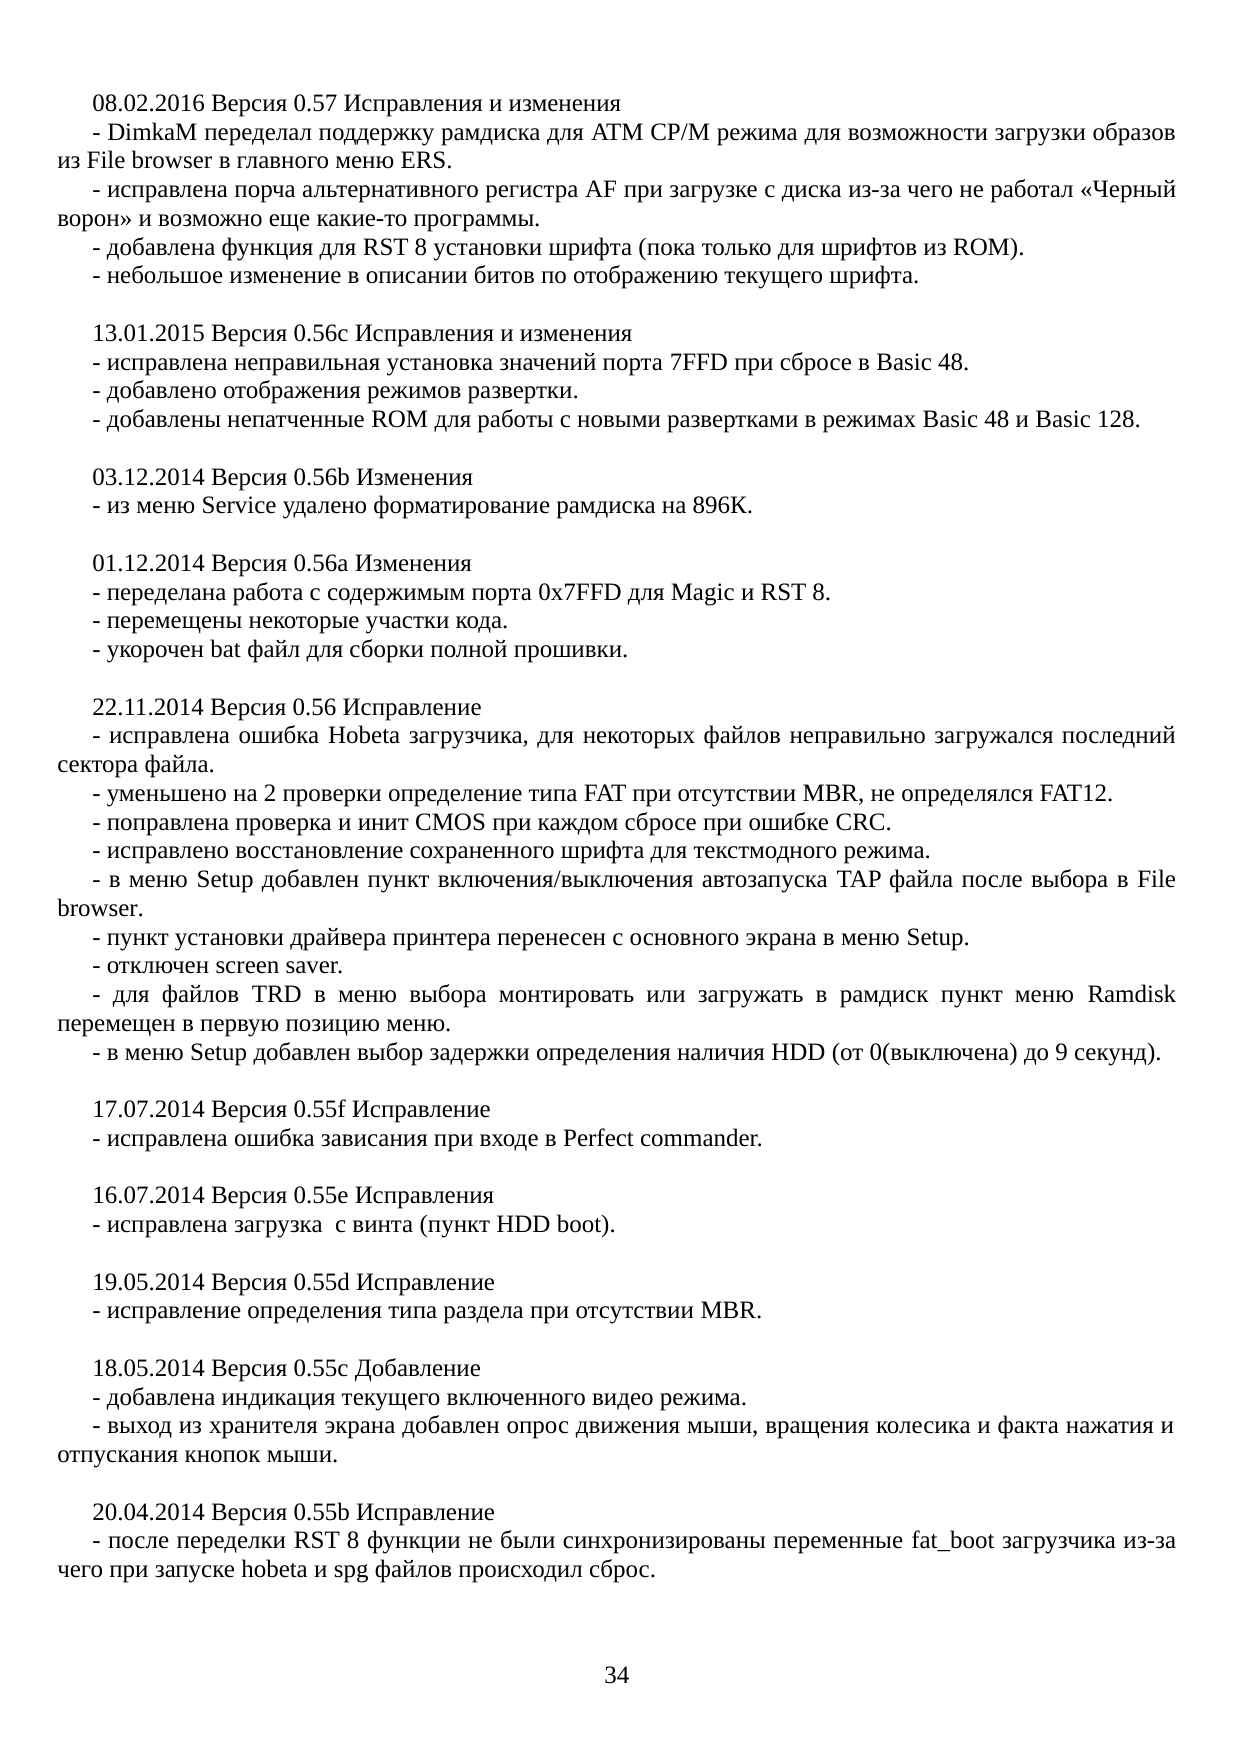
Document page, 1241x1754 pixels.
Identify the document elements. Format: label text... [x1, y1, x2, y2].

text 03.12.2014 Версия 0.56b Изменения [57, 462, 1176, 491]
text 19.05.2014 Версия 0.55d Исправление [57, 1267, 1176, 1296]
text 13.01.2015 Версия 0.56c Исправления и изменения [57, 318, 1176, 347]
text - в меню Setup добавлен выбор задержки определения наличия HDD (от 0(выключена) до 9 секунд). [57, 1037, 1176, 1066]
text 08.02.2016 Версия 0.57 Исправления и изменения [57, 88, 1176, 117]
text - из меню Service удалено форматирование рамдиска на 896К. [57, 491, 1176, 519]
text - исправлено восстановление сохраненного шрифта для текстмодного режима. [57, 836, 1176, 864]
text - в меню Setup добавлен пункт включения/выключения автозапуска TAP файла после выбора в File browser. [57, 864, 1176, 922]
text 18.05.2014 Версия 0.55c Добавление [57, 1353, 1176, 1382]
text 17.07.2014 Версия 0.55f Исправление [57, 1094, 1176, 1123]
text - укорочен bat файл для сборки полной прошивки. [57, 634, 1176, 663]
text - переделана работа с содержимым порта 0x7FFD для Magic и RST 8. [57, 577, 1176, 606]
text - поправлена проверка и инит CMOS при каждом сбросе при ошибке CRC. [57, 807, 1176, 836]
text - исправлена ошибка Hobeta загрузчика, для некоторых файлов неправильно загружался последний сектора файла. [57, 721, 1176, 778]
text - DimkaM переделал поддержку рамдиска для ATM CP/M режима для возможности загрузки образов из File browser в главного меню ERS. [57, 117, 1176, 174]
text 16.07.2014 Версия 0.55e Исправления [57, 1181, 1176, 1209]
text - добавлена функция для RST 8 установки шрифта (пока только для шрифтов из ROM). [57, 232, 1176, 261]
text - для файлов TRD в меню выбора монтировать или загружать в рамдиск пункт меню Ramdisk перемещен в первую позицию меню. [57, 979, 1176, 1037]
text - исправлена неправильная установка значений порта 7FFD при сбросе в Basic 48. [57, 347, 1176, 376]
text - отключен screen saver. [57, 951, 1176, 979]
text - исправлена загрузка с винта (пункт HDD boot). [57, 1209, 1176, 1238]
text 20.04.2014 Версия 0.55b Исправление [57, 1497, 1176, 1526]
text - пункт установки драйвера принтера перенесен с основного экрана в меню Setup. [57, 922, 1176, 951]
text - выход из хранителя экрана добавлен опрос движения мыши, вращения колесика и факта нажатия и отпускания кнопок мыши. [57, 1411, 1176, 1468]
text - исправлена ошибка зависания при входе в Perfect commander. [57, 1123, 1176, 1152]
text - добавлены непатченные ROM для работы с новыми развертками в режимах Basic 48 и Basic 128. [57, 404, 1176, 433]
text 01.12.2014 Версия 0.56a Изменения [57, 548, 1176, 577]
text - добавлена индикация текущего включенного видео режима. [57, 1382, 1176, 1411]
text - небольшое изменение в описании битов по отображению текущего шрифта. [57, 261, 1176, 289]
text - добавлено отображения режимов развертки. [57, 376, 1176, 404]
text 22.11.2014 Версия 0.56 Исправление [57, 692, 1176, 721]
text - исправлена порча альтернативного регистра AF при загрузке с диска из-за чего не работал «Черный ворон» и возможно еще какие-то программы. [57, 174, 1176, 232]
text - после переделки RST 8 функции не были синхронизированы переменные fat_boot загрузчика из-за чего при запуске hobeta и spg файлов происходил сброс. [57, 1526, 1176, 1583]
text - исправление определения типа раздела при отсутствии MBR. [57, 1296, 1176, 1324]
text - перемещены некоторые участки кода. [57, 606, 1176, 634]
text - уменьшено на 2 проверки определение типа FAT при отсутствии MBR, не определялся FAT12. [57, 778, 1176, 807]
